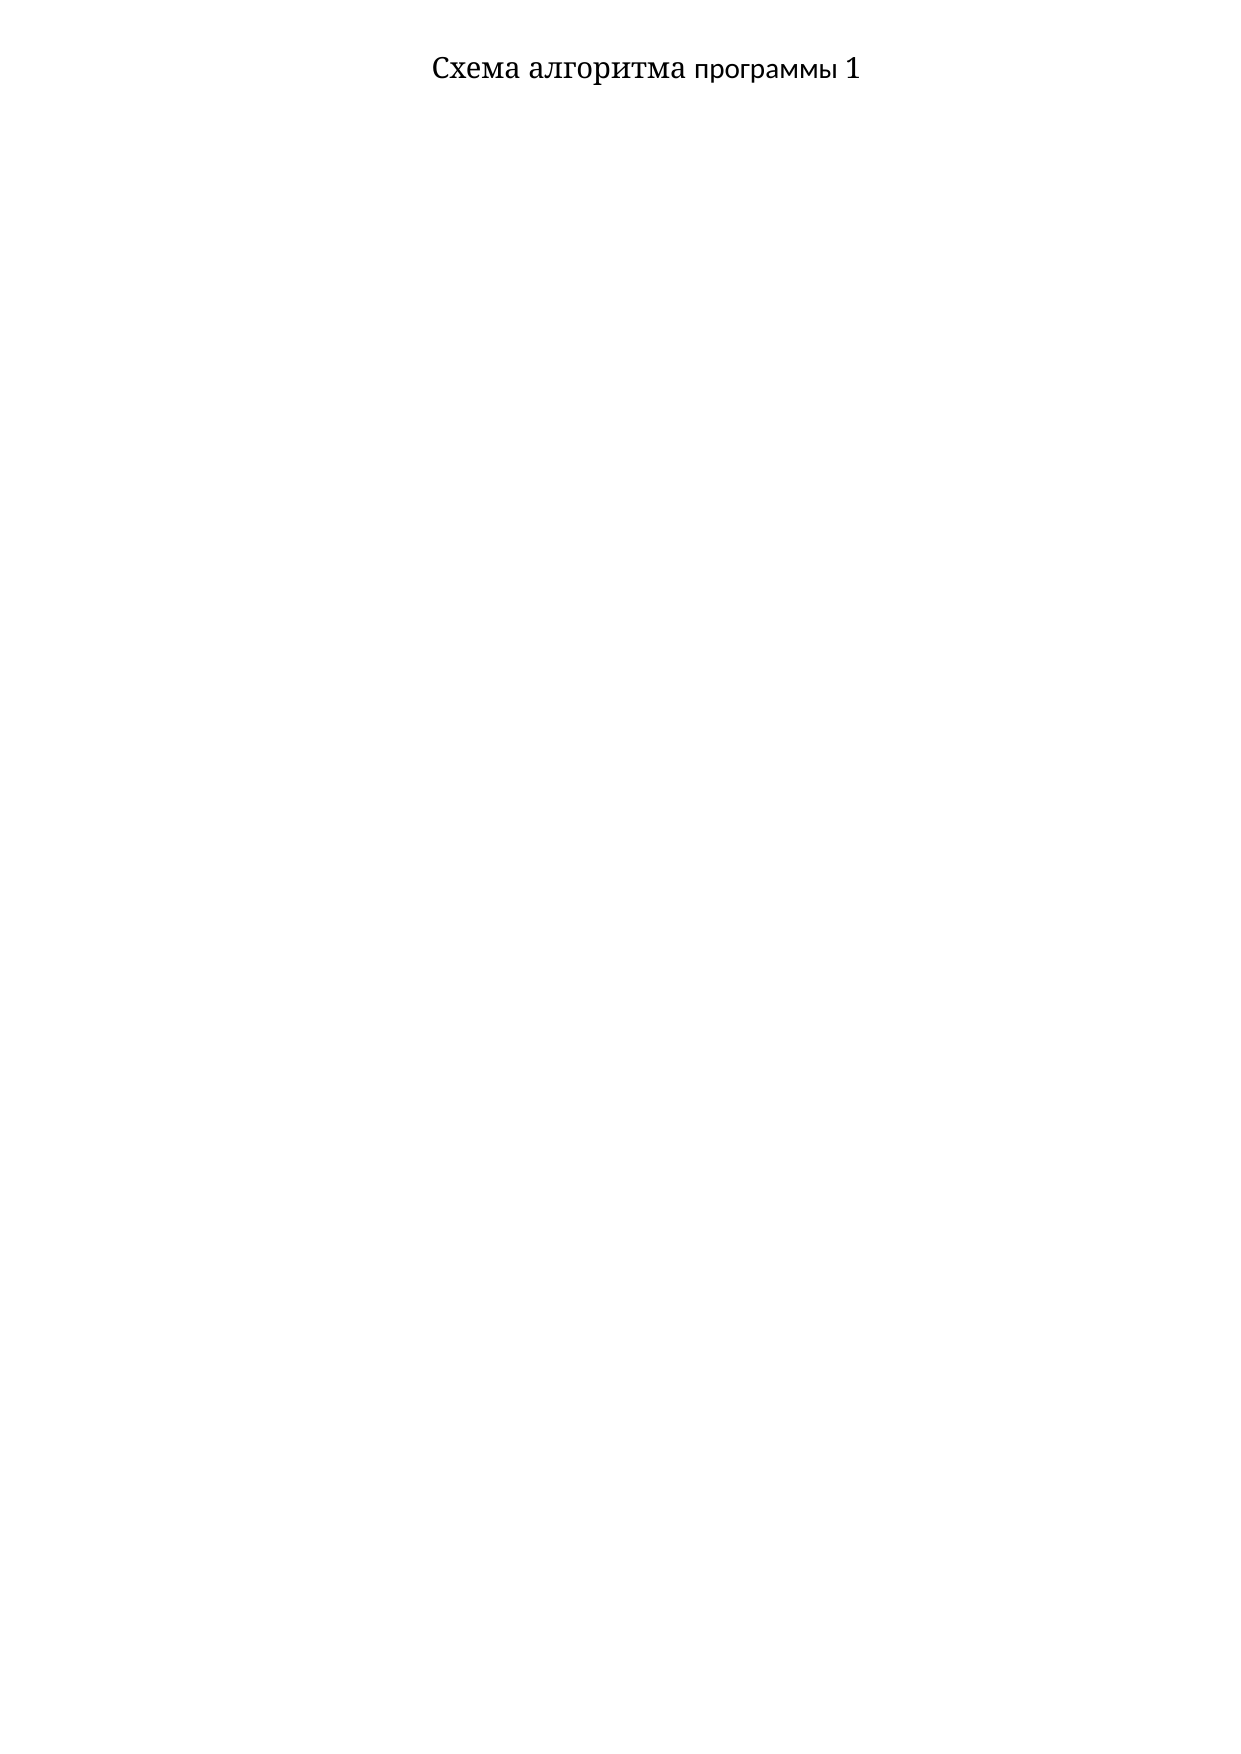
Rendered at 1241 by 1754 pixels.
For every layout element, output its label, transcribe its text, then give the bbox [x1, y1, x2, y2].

text Схема алгоритма программы 1 [431, 47, 1031, 87]
text [177, 118, 1152, 1636]
